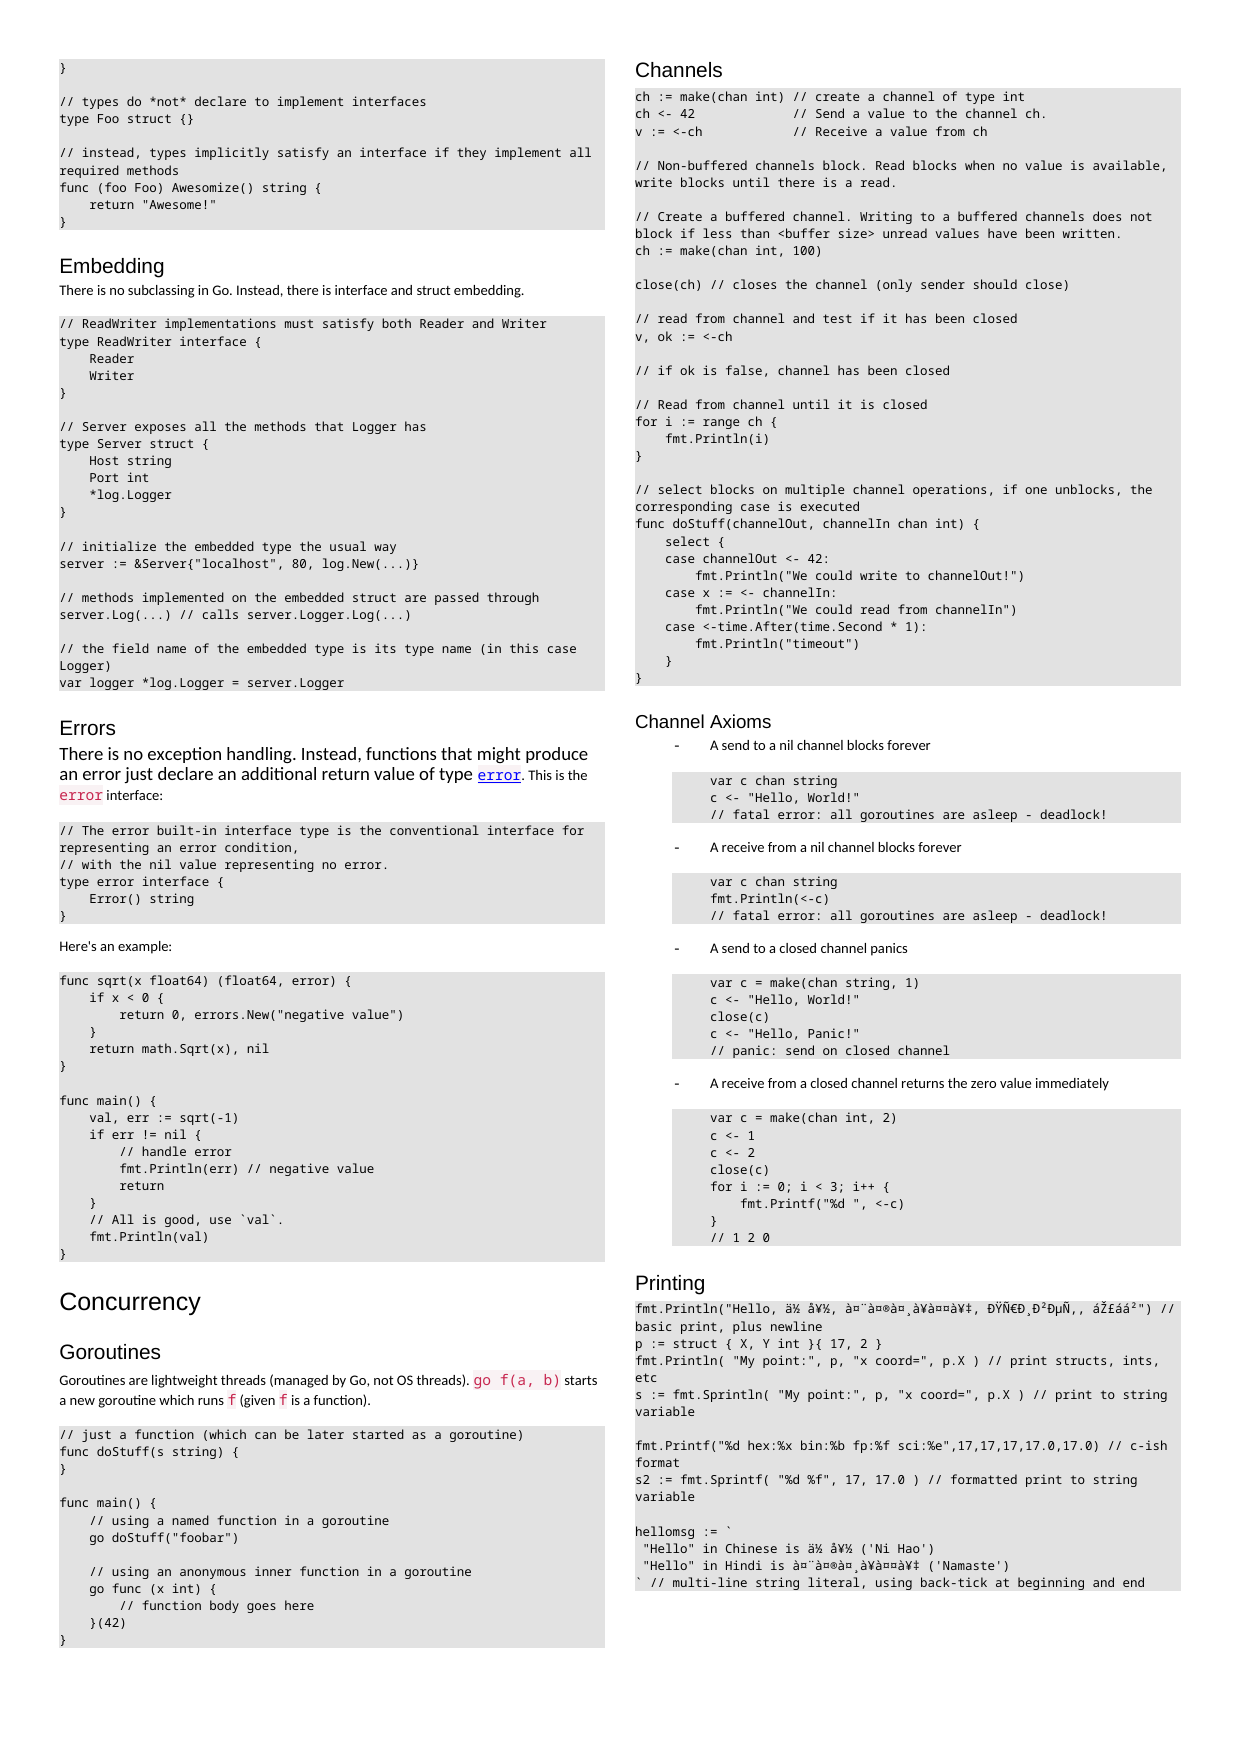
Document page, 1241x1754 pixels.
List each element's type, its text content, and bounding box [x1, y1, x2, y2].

list var c chan string c <- "Hello, World!" // fatal error: all goroutines are asleep - deadlock! [672, 772, 1181, 823]
list var c = make(chan int, 2) c <- 1 c <- 2 close(c) for i := 0; i < 3; i++ { fmt.Printf("%d ", <-c) } // 1 2 0 [672, 1109, 1181, 1246]
list A receive from a nil channel blocks forever [672, 840, 1181, 856]
text // The error built-in interface type is the conventional interface for representing an error condition, // with the nil value representing no error. type error interface { Error() string } [59, 822, 605, 924]
list A send to a closed channel panics [672, 941, 1181, 957]
list A send to a nil channel blocks forever [672, 739, 1181, 755]
subtitle Concurrency [59, 1287, 605, 1315]
list var c chan string fmt.Println(<-c) // fatal error: all goroutines are asleep - deadlock! [672, 873, 1181, 924]
text // ReadWriter implementations must satisfy both Reader and Writer type ReadWriter interface { Reader Writer } // Server exposes all the methods that Logger has type Server struct { Host string Port int *log.Logger } // initialize the embedded type the usual way server := &Server{"localhost", 80, log.New(...)} // methods implemented on the embedded struct are passed through server.Log(...) // calls server.Logger.Log(...) // the field name of the embedded type is its type name (in this case Logger) var logger *log.Logger = server.Logger [59, 316, 605, 691]
text ch := make(chan int) // create a channel of type int ch <- 42 // Send a value to the channel ch. v := <-ch // Receive a value from ch // Non-buffered channels block. Read blocks when no value is available, write blocks until there is a read. // Create a buffered channel. Writing to a buffered channels does not block if less than <buffer size> unread values have been written. ch := make(chan int, 100) close(ch) // closes the channel (only sender should close) // read from channel and test if it has been closed v, ok := <-ch // if ok is false, channel has been closed // Read from channel until it is closed for i := range ch { fmt.Println(i) } // select blocks on multiple channel operations, if one unblocks, the corresponding case is executed func doStuff(channelOut, channelIn chan int) { select { case channelOut <- 42: fmt.Println("We could write to channelOut!") case x := <- channelIn: fmt.Println("We could read from channelIn") case <-time.After(time.Second * 1): fmt.Println("timeout") } } [635, 88, 1181, 686]
text } // types do *not* declare to implement interfaces type Foo struct {} // instead, types implicitly satisfy an interface if they implement all required methods func (foo Foo) Awesomize() string { return "Awesome!" } [59, 59, 605, 230]
subtitle Errors [59, 716, 605, 740]
text fmt.Println("Hello, ä½ å¥½, à¤¨à¤®à¤¸à¥à¤¤à¥‡, ÐŸÑ€Ð¸Ð²ÐµÑ‚, áŽ£áá²") // basic print, plus newline p := struct { X, Y int }{ 17, 2 } fmt.Println( "My point:", p, "x coord=", p.X ) // print structs, ints, etc s := fmt.Sprintln( "My point:", p, "x coord=", p.X ) // print to string variable fmt.Printf("%d hex:%x bin:%b fp:%f sci:%e",17,17,17,17.0,17.0) // c-ish format s2 := fmt.Sprintf( "%d %f", 17, 17.0 ) // formatted print to string variable hellomsg := ` "Hello" in Chinese is ä½ å¥½ ('Ni Hao') "Hello" in Hindi is à¤¨à¤®à¤¸à¥à¤¤à¥‡ ('Namaste') ` // multi-line string literal, using back-tick at beginning and end [635, 1301, 1181, 1591]
subtitle Channel Axioms [635, 711, 1181, 732]
text There is no exception handling. Instead, functions that might produce an error just declare an additional return value of type error. This is the error interface: [59, 746, 605, 805]
subtitle Printing [635, 1271, 1181, 1294]
list var c = make(chan string, 1) c <- "Hello, World!" close(c) c <- "Hello, Panic!" // panic: send on closed channel [672, 974, 1181, 1059]
text // just a function (which can be later started as a goroutine) func doStuff(s string) { } func main() { // using a named function in a goroutine go doStuff("foobar") // using an anonymous inner function in a goroutine go func (x int) { // function body goes here }(42) } [59, 1426, 605, 1648]
subtitle Embedding [59, 255, 605, 278]
list A receive from a closed channel returns the zero value immediately [672, 1076, 1181, 1093]
text Here's an example: [59, 941, 605, 955]
text There is no subclassing in Go. Instead, there is interface and struct embedding. [59, 284, 605, 299]
text func sqrt(x float64) (float64, error) { if x < 0 { return 0, errors.New("negative value") } return math.Sqrt(x), nil } func main() { val, err := sqrt(-1) if err != nil { // handle error fmt.Println(err) // negative value return } // All is good, use `val`. fmt.Println(val) } [59, 972, 605, 1262]
subtitle Goroutines [59, 1340, 605, 1363]
subtitle Channels [635, 59, 1181, 82]
text Goroutines are lightweight threads (managed by Go, not OS threads). go f(a, b) starts a new goroutine which runs f (given f is a function). [59, 1370, 605, 1409]
